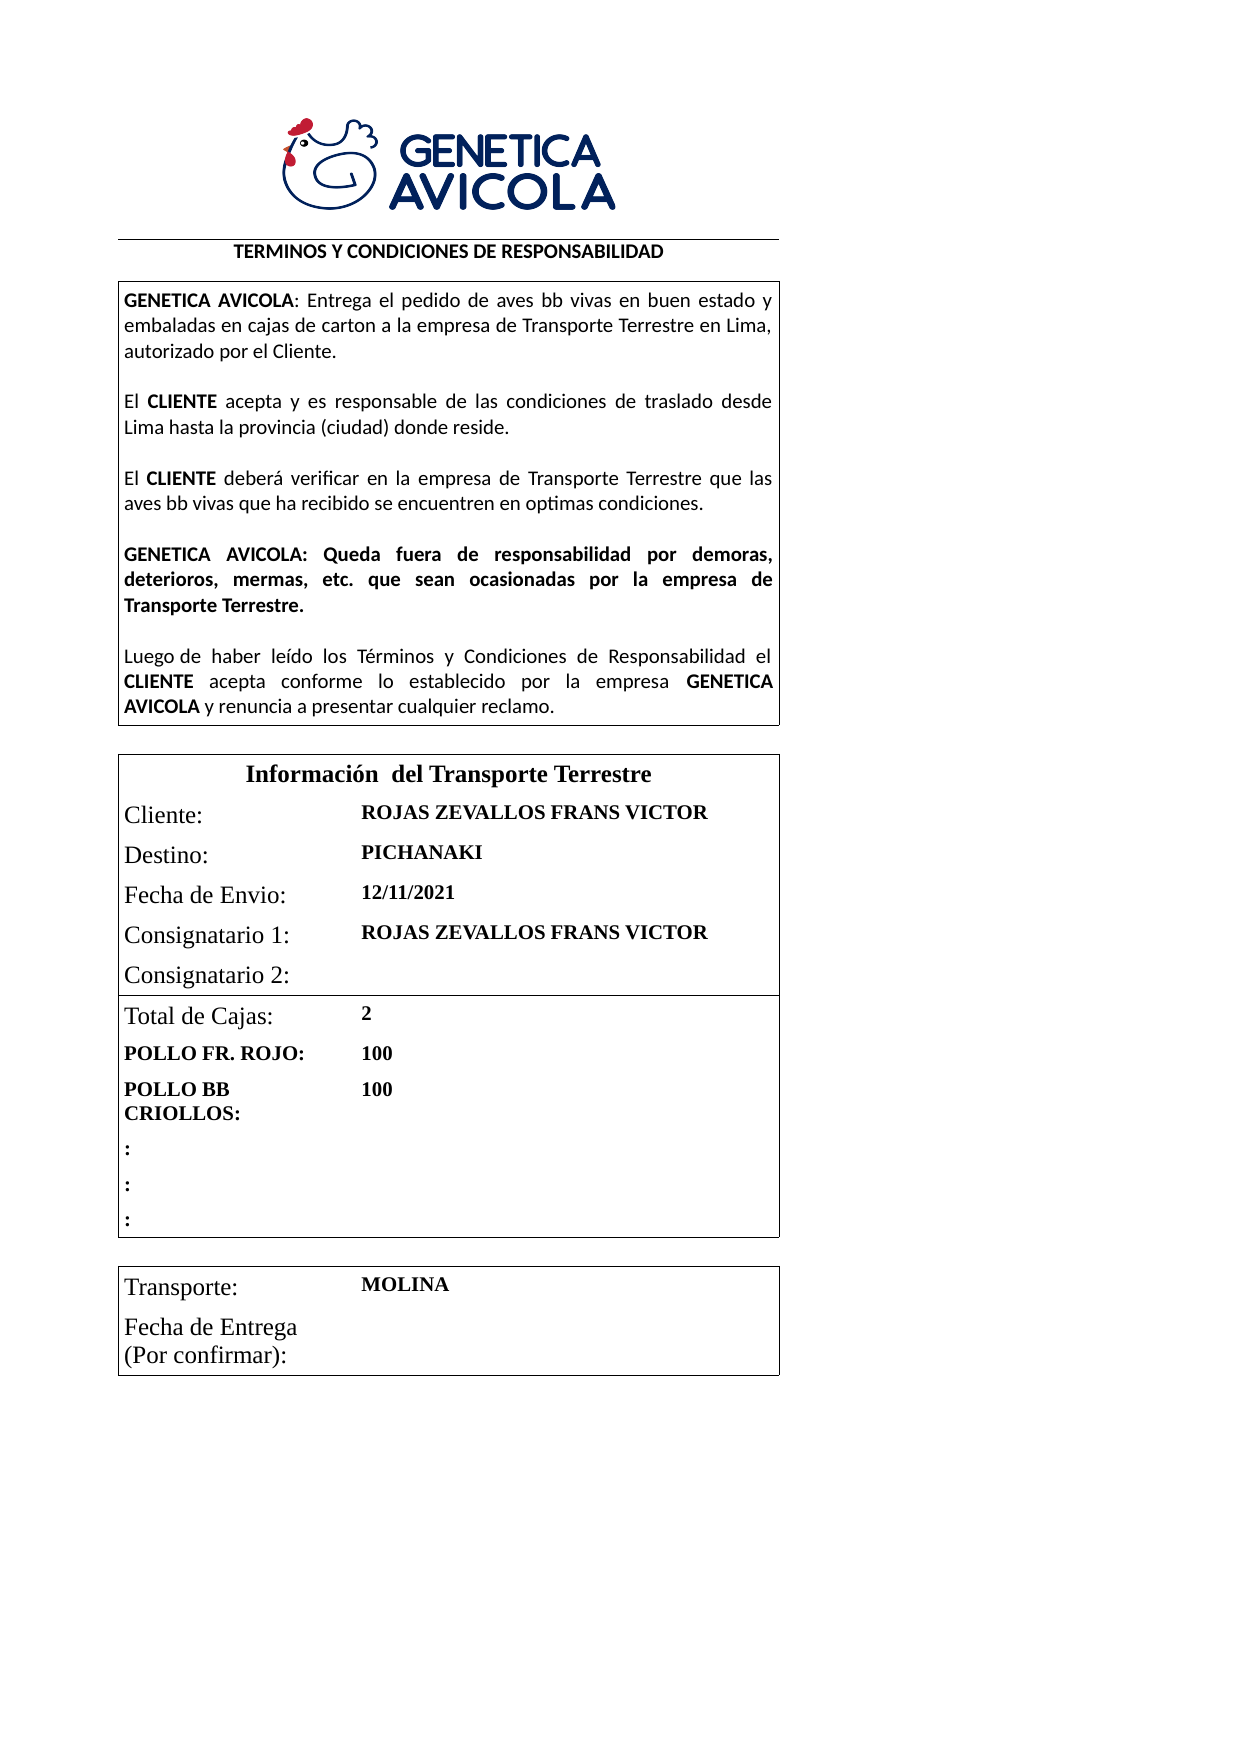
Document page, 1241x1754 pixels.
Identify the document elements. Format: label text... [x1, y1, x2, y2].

table_cell Cliente: [119, 794, 356, 834]
table_cell 100 [356, 1071, 779, 1130]
picture [282, 118, 616, 210]
table_cell POLLO BB CRIOLLOS: [119, 1071, 356, 1130]
table_cell 100 [356, 1035, 779, 1071]
table_cell [356, 1201, 779, 1237]
table_cell 2 [356, 996, 779, 1035]
table_cell Transporte: [119, 1267, 356, 1306]
table_cell Total de Cajas: [119, 996, 356, 1035]
table_cell Destino: [119, 834, 356, 874]
table_cell 12/11/2021 [356, 874, 779, 914]
table_cell GENETICA AVICOLA: Entrega el pedido de aves bb vivas en buen estado y embaladas en cajas de carton a la empresa de Transporte Terrestre en Lima, autorizado por el Cliente. El CLIENTE acepta y es responsable de las condiciones de traslado desde Lima hasta la provincia (ciudad) donde reside. El CLIENTE deberá verificar en la empresa de Transporte Terrestre que las aves bb vivas que ha recibido se encuentren en optimas condiciones. GENETICA AVICOLA: Queda fuera de responsabilidad por demoras, deterioros, mermas, etc. que sean ocasionadas por la empresa de Transporte Terrestre. Luego de haber leído los Términos y Condiciones de Responsabilidad el CLIENTE acepta conforme lo establecido por la empresa GENETICA AVICOLA y renuncia a presentar cualquier reclamo. [119, 282, 779, 725]
table_cell : [119, 1130, 356, 1166]
table_cell Fecha de Entrega (Por confirmar): [119, 1306, 356, 1375]
table_cell ROJAS ZEVALLOS FRANS VICTOR [356, 915, 779, 955]
table_cell [356, 1238, 779, 1266]
table_cell [356, 1130, 779, 1166]
table_cell : [119, 1201, 356, 1237]
table_cell [356, 1166, 779, 1201]
table_cell : [119, 1166, 356, 1201]
table_cell POLLO FR. ROJO: [119, 1035, 356, 1071]
table_cell Fecha de Envio: [119, 874, 356, 914]
table_cell [356, 955, 779, 995]
table_header Información del Transporte Terrestre [119, 755, 779, 794]
table_cell [356, 1306, 779, 1375]
table_cell PICHANAKI [356, 834, 779, 874]
table_cell MOLINA [356, 1267, 779, 1306]
table_header TERMINOS Y CONDICIONES DE RESPONSABILIDAD [118, 240, 779, 281]
table_cell ROJAS ZEVALLOS FRANS VICTOR [356, 794, 779, 834]
table_cell [118, 1238, 356, 1266]
table_cell Consignatario 1: [119, 915, 356, 955]
table_cell Consignatario 2: [119, 955, 356, 995]
